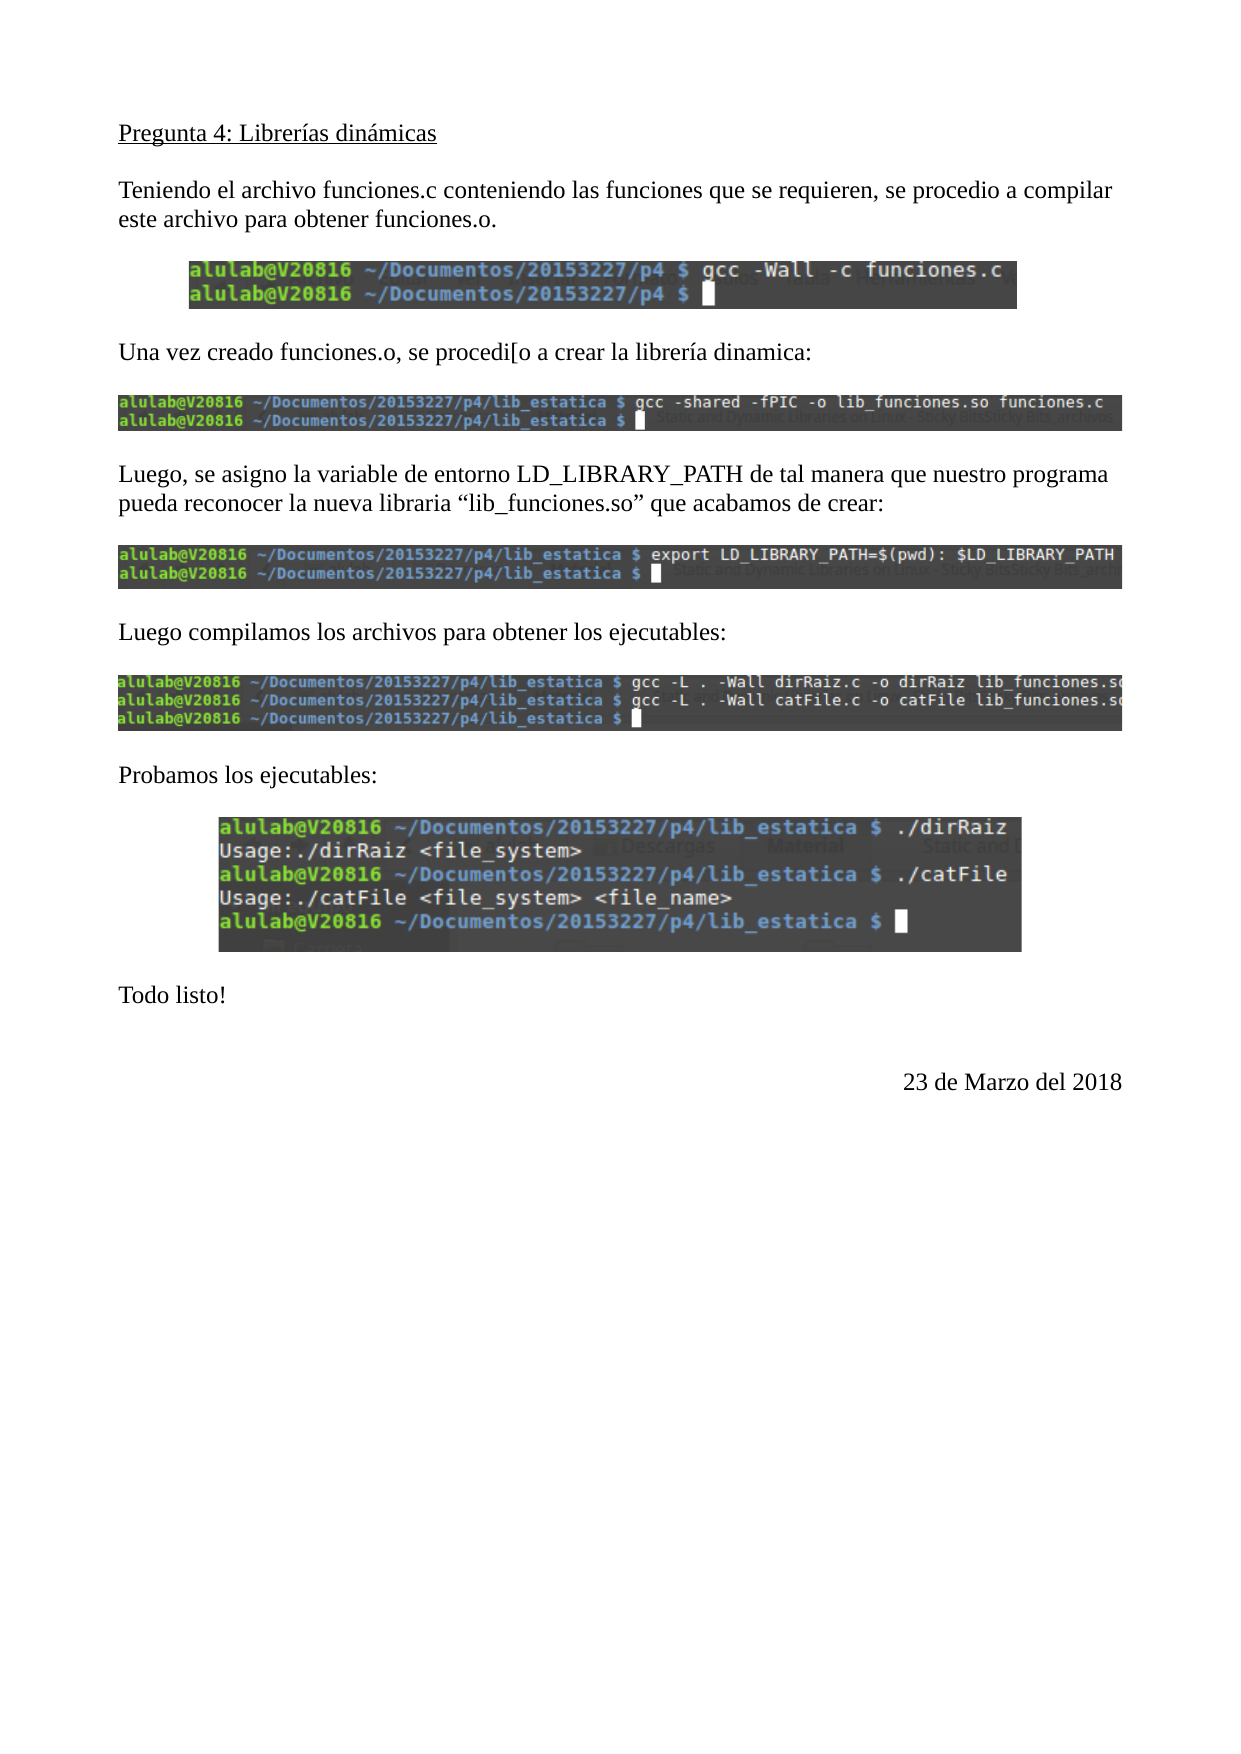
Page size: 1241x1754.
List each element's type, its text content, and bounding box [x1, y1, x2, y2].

picture [118, 395, 1123, 431]
text Teniendo el archivo funciones.c conteniendo las funciones que se requieren, se procedio a compilar este archivo para obtener funciones.o. [118, 176, 1122, 233]
text Luego, se asigno la variable de entorno LD_LIBRARY_PATH de tal manera que nuestro programa pueda reconocer la nueva libraria “lib_funciones.so” que acabamos de crear: [118, 459, 1122, 517]
text Una vez creado funciones.o, se procedi[o a crear la librería dinamica: [118, 337, 1122, 366]
text Pregunta 4: Librerías dinámicas [118, 118, 1122, 147]
picture [118, 675, 1123, 731]
picture [188, 261, 1017, 309]
text 23 de Marzo del 2018 [118, 1067, 1122, 1095]
picture [118, 545, 1123, 589]
text Luego compilamos los archivos para obtener los ejecutables: [118, 617, 1122, 646]
picture [218, 817, 1022, 952]
text Todo listo! [118, 980, 1122, 1009]
text Probamos los ejecutables: [118, 760, 1122, 788]
